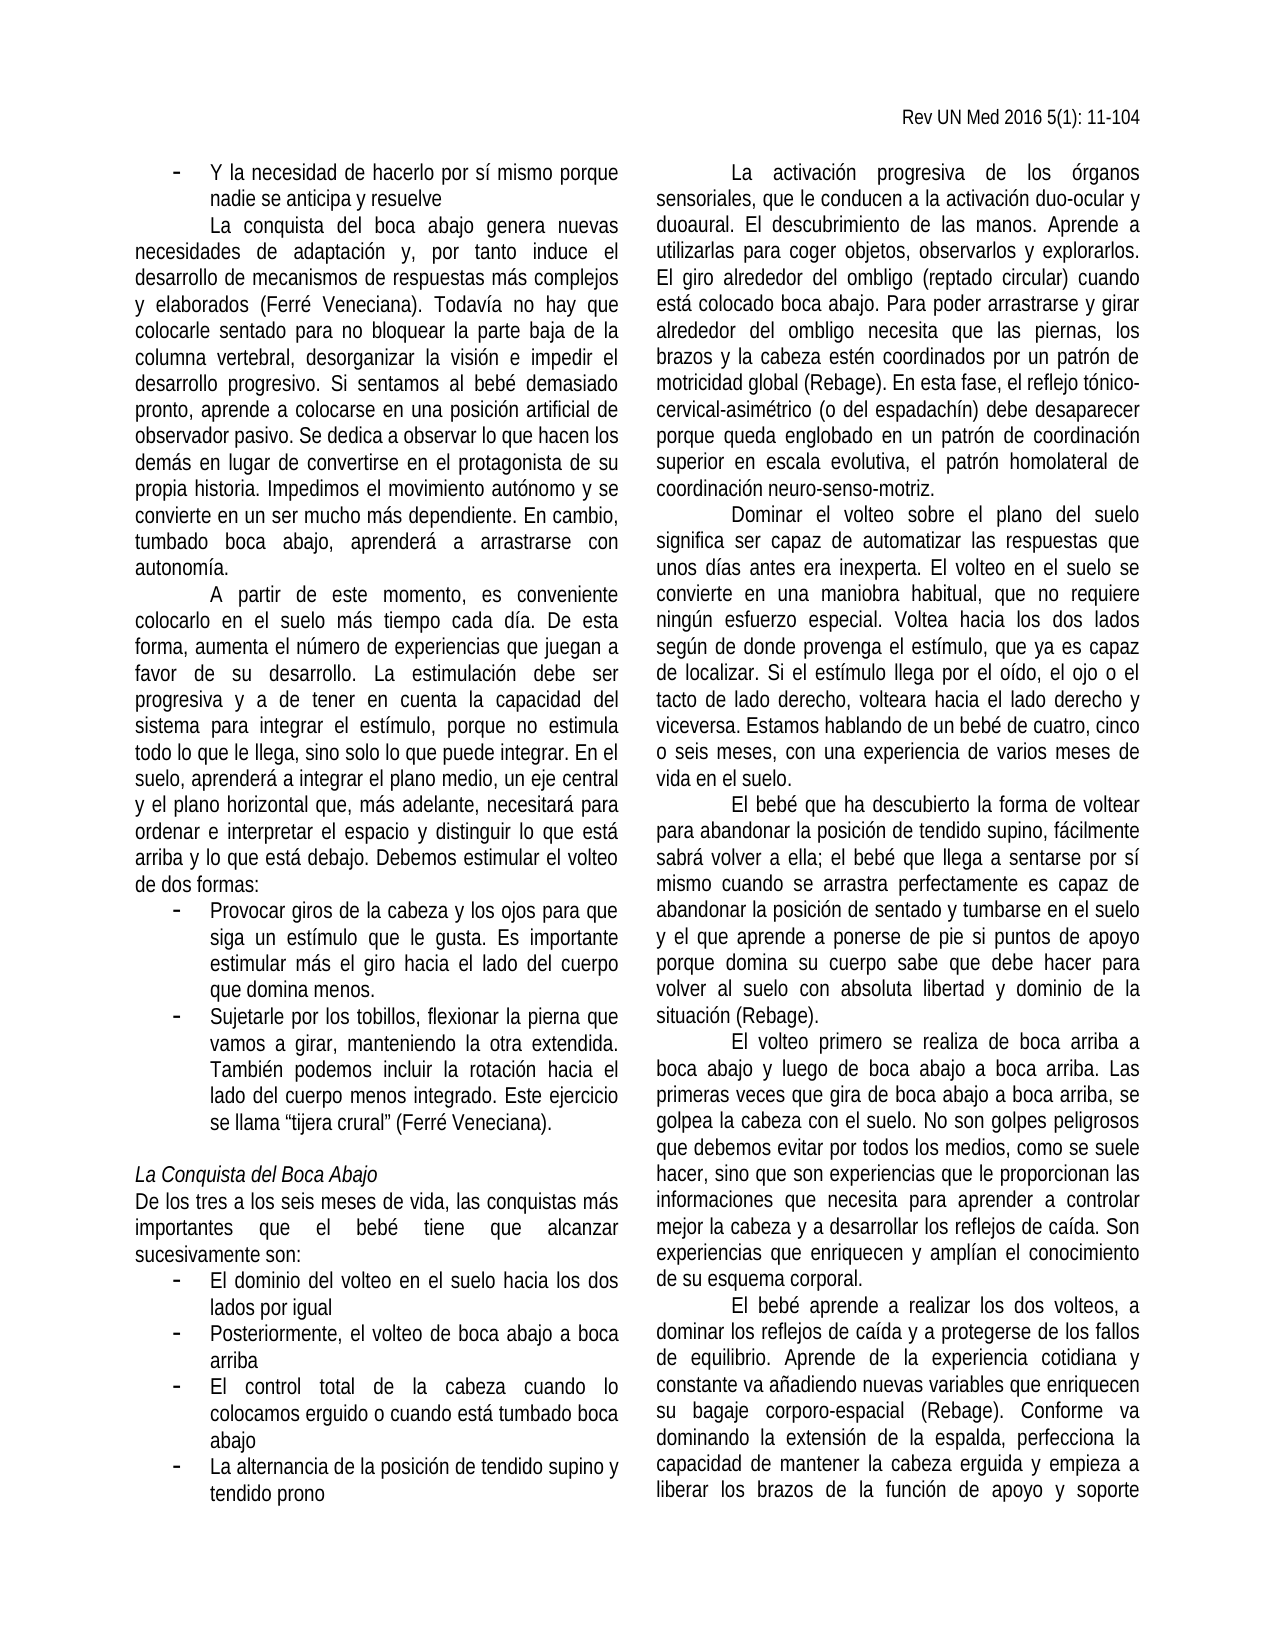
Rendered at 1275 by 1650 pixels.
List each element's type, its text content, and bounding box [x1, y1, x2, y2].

list Posteriormente, el volteo de boca abajo a boca arriba [172, 1320, 619, 1373]
text Dominar el volteo sobre el plano del suelo significa ser capaz de automatizar las respuestas que unos días antes era inexperta. El volteo en el suelo se convierte en una maniobra habitual, que no requiere ningún esfuerzo especial. Voltea hacia los dos lados según de donde provenga el estímulo, que ya es capaz de localizar. Si el estímulo llega por el oído, el ojo o el tacto de lado derecho, volteara hacia el lado derecho y viceversa. Estamos hablando de un bebé de cuatro, cinco o seis meses, con una experiencia de varios meses de vida en el suelo. [656, 501, 1140, 791]
list Provocar giros de la cabeza y los ojos para que siga un estímulo que le gusta. Es importante estimular más el giro hacia el lado del cuerpo que domina menos. [172, 897, 619, 1003]
list El control total de la cabeza cuando lo colocamos erguido o cuando está tumbado boca abajo [172, 1373, 619, 1453]
list La alternancia de la posición de tendido supino y tendido prono [172, 1453, 619, 1506]
text La conquista del boca abajo genera nuevas necesidades de adaptación y, por tanto induce el desarrollo de mecanismos de respuestas más complejos y elaborados (Ferré Veneciana). Todavía no hay que colocarle sentado para no bloquear la parte baja de la columna vertebral, desorganizar la visión e impedir el desarrollo progresivo. Si sentamos al bebé demasiado pronto, aprende a colocarse en una posición artificial de observador pasivo. Se dedica a observar lo que hacen los demás en lugar de convertirse en el protagonista de su propia historia. Impedimos el movimiento autónomo y se convierte en un ser mucho más dependiente. En cambio, tumbado boca abajo, aprenderá a arrastrarse con autonomía. [135, 212, 619, 581]
list El dominio del volteo en el suelo hacia los dos lados por igual [172, 1267, 619, 1320]
text A partir de este momento, es conveniente colocarlo en el suelo más tiempo cada día. De esta forma, aumenta el número de experiencias que juegan a favor de su desarrollo. La estimulación debe ser progresiva y a de tener en cuenta la capacidad del sistema para integrar el estímulo, porque no estimula todo lo que le llega, sino solo lo que puede integrar. En el suelo, aprenderá a integrar el plano medio, un eje central y el plano horizontal que, más adelante, necesitará para ordenar e interpretar el espacio y distinguir lo que está arriba y lo que está debajo. Debemos estimular el volteo de dos formas: [135, 581, 619, 897]
text La activación progresiva de los órganos sensoriales, que le conducen a la activación duo-ocular y duoaural. El descubrimiento de las manos. Aprende a utilizarlas para coger objetos, observarlos y explorarlos. El giro alrededor del ombligo (reptado circular) cuando está colocado boca abajo. Para poder arrastrarse y girar alrededor del ombligo necesita que las piernas, los brazos y la cabeza estén coordinados por un patrón de motricidad global (Rebage). En esta fase, el reflejo tónico-cervical-asimétrico (o del espadachín) debe desaparecer porque queda englobado en un patrón de coordinación superior en escala evolutiva, el patrón homolateral de coordinación neuro-senso-motriz. [656, 158, 1140, 501]
text El volteo primero se realiza de boca arriba a boca abajo y luego de boca abajo a boca arriba. Las primeras veces que gira de boca abajo a boca arriba, se golpea la cabeza con el suelo. No son golpes peligrosos que debemos evitar por todos los medios, como se suele hacer, sino que son experiencias que le proporcionan las informaciones que necesita para aprender a controlar mejor la cabeza y a desarrollar los reflejos de caída. Son experiencias que enriquecen y amplían el conocimiento de su esquema corporal. [656, 1028, 1140, 1292]
text El bebé que ha descubierto la forma de voltear para abandonar la posición de tendido supino, fácilmente sabrá volver a ella; el bebé que llega a sentarse por sí mismo cuando se arrastra perfectamente es capaz de abandonar la posición de sentado y tumbarse en el suelo y el que aprende a ponerse de pie si puntos de apoyo porque domina su cuerpo sabe que debe hacer para volver al suelo con absoluta libertad y dominio de la situación (Rebage). [656, 791, 1140, 1028]
list Y la necesidad de hacerlo por sí mismo porque nadie se anticipa y resuelve [172, 158, 619, 212]
text El bebé aprende a realizar los dos volteos, a dominar los reflejos de caída y a protegerse de los fallos de equilibrio. Aprende de la experiencia cotidiana y constante va añadiendo nuevas variables que enriquecen su bagaje corporo-espacial (Rebage). Conforme va dominando la extensión de la espalda, perfecciona la capacidad de mantener la cabeza erguida y empieza a liberar los brazos de la función de apoyo y soporte [656, 1292, 1140, 1502]
text De los tres a los seis meses de vida, las conquistas más importantes que el bebé tiene que alcanzar sucesivamente son: [135, 1188, 619, 1267]
list Sujetarle por los tobillos, flexionar la pierna que vamos a girar, manteniendo la otra extendida. También podemos incluir la rotación hacia el lado del cuerpo menos integrado. Este ejercicio se llama “tijera crural” (Ferré Veneciana). [172, 1003, 619, 1135]
text La Conquista del Boca Abajo [135, 1161, 619, 1188]
